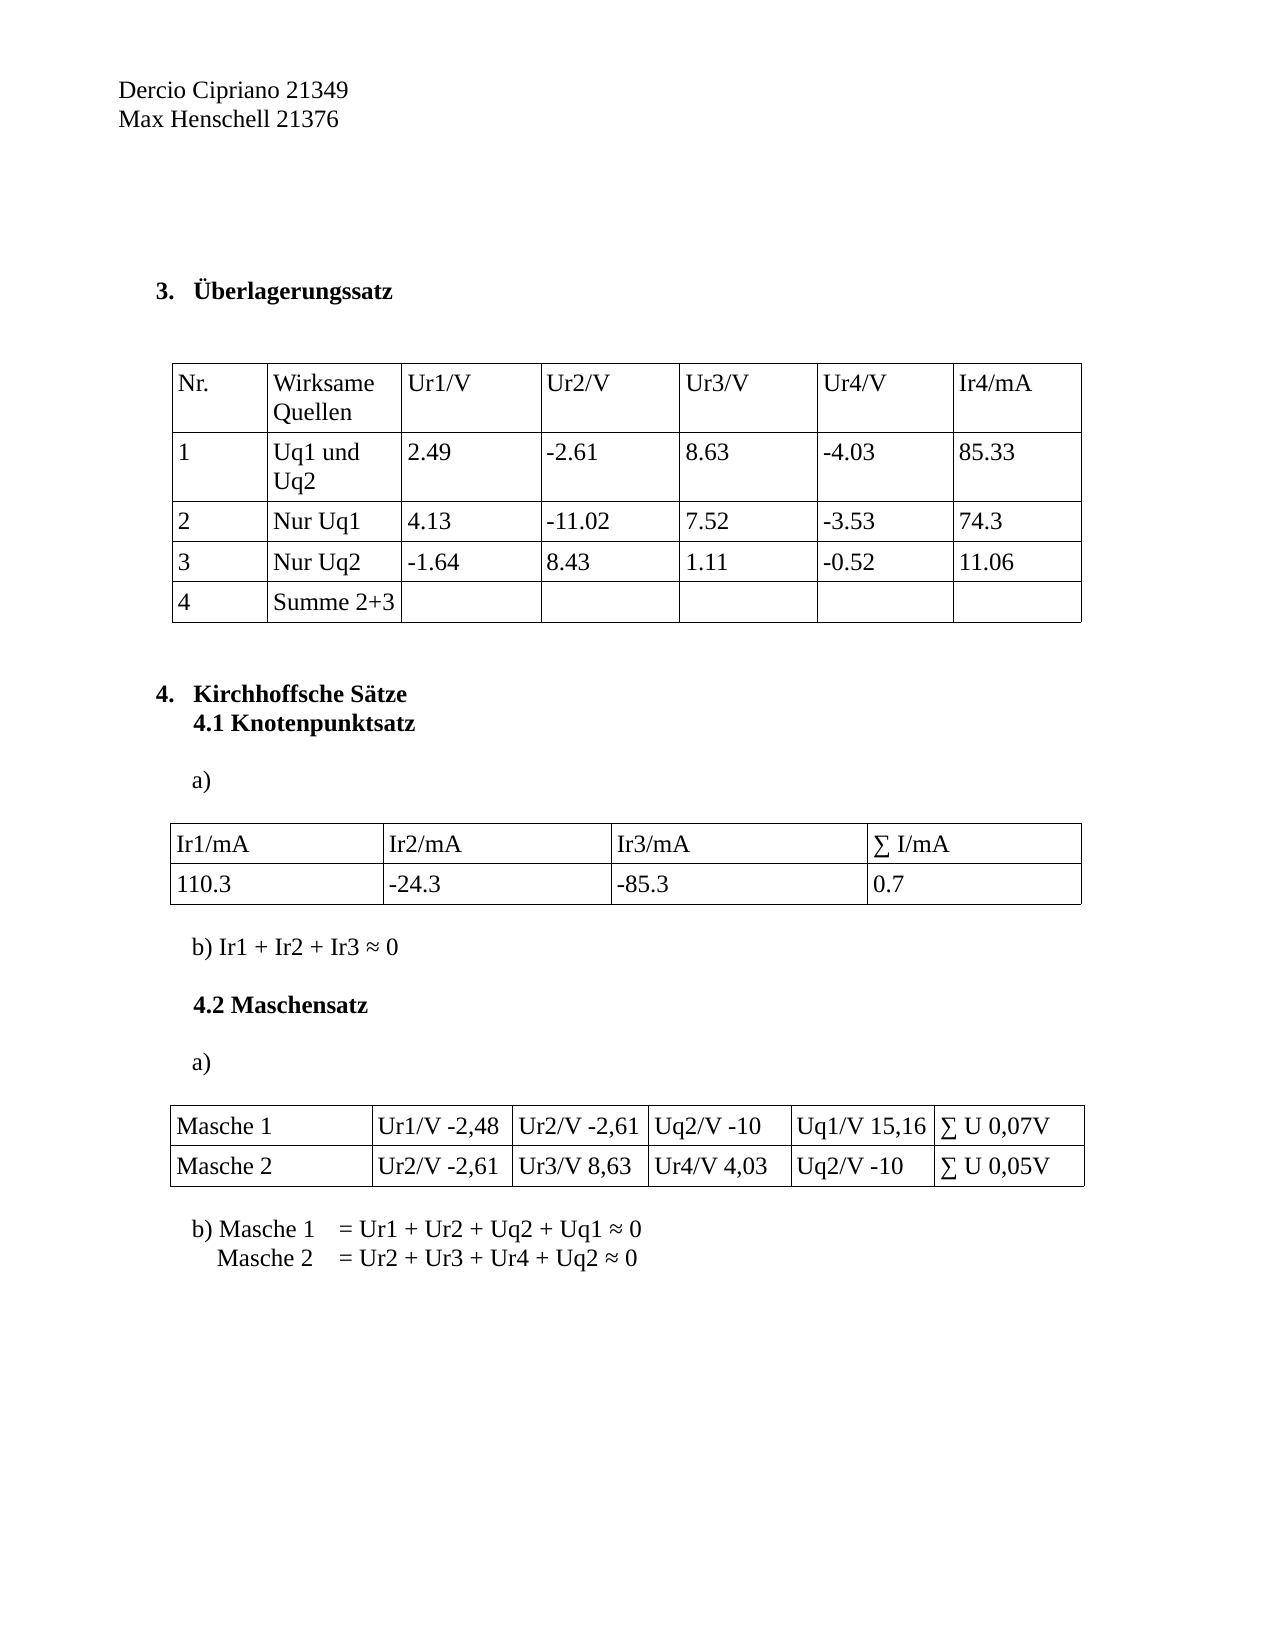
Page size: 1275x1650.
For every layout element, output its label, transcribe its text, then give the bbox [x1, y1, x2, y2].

table_cell -24,3 [384, 864, 611, 903]
table_header Uq2/V -10 [649, 1106, 791, 1145]
table_cell Uq1 und Uq2 [268, 433, 401, 501]
table_cell 4 [173, 582, 267, 622]
table_cell Ur3/V 8,63 [513, 1146, 648, 1186]
table_header Ir1/mA [171, 824, 383, 863]
text a) [118, 765, 1157, 794]
table_header Ur3/V [680, 364, 817, 432]
table_cell Ur4/V 4,03 [649, 1146, 791, 1186]
table_cell 1,11 [680, 542, 817, 581]
list 4.1 Knotenpunktsatz [156, 708, 1157, 737]
table_header ∑ I/mA [868, 824, 1081, 863]
table_cell 110,3 [171, 864, 383, 903]
table_header Ur2/V [542, 364, 679, 432]
table_cell 8,43 [542, 542, 679, 581]
table_header Ir3/mA [612, 824, 867, 863]
table_cell 2 [173, 502, 267, 541]
table_cell Masche 2 [171, 1146, 372, 1186]
table_cell -2,61 [542, 433, 679, 501]
table_header Ur4/V [818, 364, 953, 432]
table_cell 11,06 [954, 542, 1081, 581]
table_cell Ur2/V -2,61 [373, 1146, 512, 1186]
text b) Ir1 + Ir2 + Ir3 ≈ 0 [118, 932, 1157, 961]
table_header Wirksame Quellen [268, 364, 401, 432]
table_cell 7,52 [680, 502, 817, 541]
table_cell 85,33 [954, 433, 1081, 501]
table_cell [818, 582, 953, 622]
text b) Masche 1 = Ur1 + Ur2 + Uq2 + Uq1 ≈ 0 [118, 1214, 1157, 1243]
table_header Masche 1 [171, 1106, 372, 1145]
table_cell 1 [173, 433, 267, 501]
table_header ∑ U 0,07V [935, 1106, 1084, 1145]
table_header Ir2/mA [384, 824, 611, 863]
table_header Ur2/V -2,61 [513, 1106, 648, 1145]
text a) [118, 1047, 1157, 1076]
table_cell -4,03 [818, 433, 953, 501]
text Masche 2 = Ur2 + Ur3 + Ur4 + Uq2 ≈ 0 [118, 1243, 1157, 1272]
table_header Ir4/mA [954, 364, 1081, 432]
table_header Ur1/V -2,48 [373, 1106, 512, 1145]
table_cell 74,3 [954, 502, 1081, 541]
table_cell 3 [173, 542, 267, 581]
table_cell -3,53 [818, 502, 953, 541]
table_cell Nur Uq2 [268, 542, 401, 581]
table_cell 4,13 [402, 502, 541, 541]
table_cell [542, 582, 679, 622]
table_cell Nur Uq1 [268, 502, 401, 541]
table_cell [954, 582, 1081, 622]
list Maschensatz [193, 990, 1157, 1019]
table_cell ∑ U 0,05V [935, 1146, 1084, 1186]
list Kirchhoffsche Sätze [156, 679, 1157, 708]
table_cell -1,64 [402, 542, 541, 581]
table_cell Uq2/V -10 [792, 1146, 934, 1186]
list Überlagerungssatz [156, 276, 1157, 305]
table_cell Summe 2+3 [268, 582, 401, 622]
table_cell 8,63 [680, 433, 817, 501]
table_header Nr. [173, 364, 267, 432]
table_cell [680, 582, 817, 622]
table_header Uq1/V 15,16 [792, 1106, 934, 1145]
table_cell 2,49 [402, 433, 541, 501]
table_header Ur1/V [402, 364, 541, 432]
table_cell -0,52 [818, 542, 953, 581]
table_cell -85,3 [612, 864, 867, 903]
table_cell 0,7 [868, 864, 1081, 903]
table_cell [402, 582, 541, 622]
table_cell -11,02 [542, 502, 679, 541]
